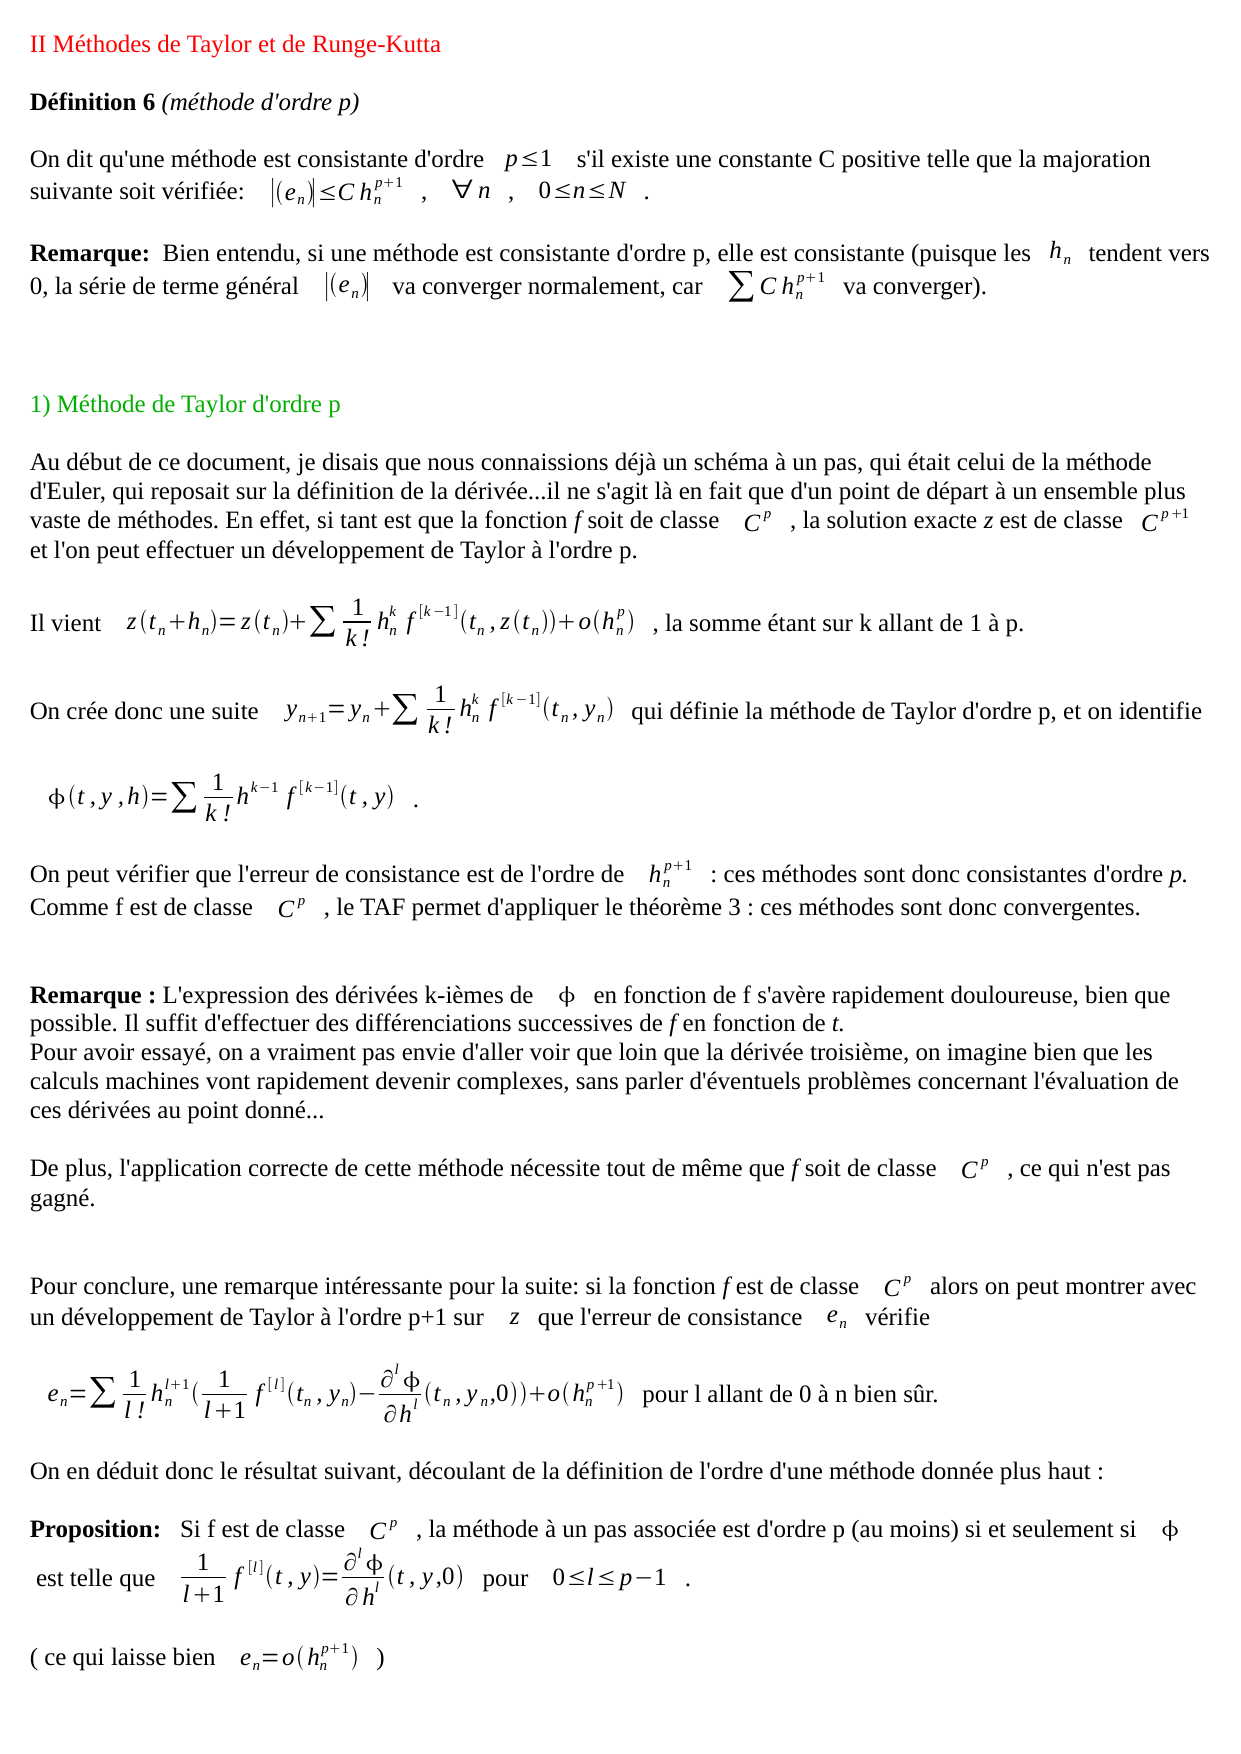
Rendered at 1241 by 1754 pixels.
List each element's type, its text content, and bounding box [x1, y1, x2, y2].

text (J'avoue ne pas comprendre cette décision, et je suppose que cette majoration a été l'objet d'une étude plus fine, qui a permis de déterminer une constante optimale) Remarque: Dans le cas de la méthode d'Euler, puisque, on s'aperçoit que si f est Lipschitz en y alors l'est aussi. Comme la méthode d'Euler explicite est consistante, on vient donc de montrer une condition suffisante de convergence pour celle-ci : il suffit que f soit Lipschitzienne en y. On rappelle que pour le peu que f soit dérivable une fois sur l'intervalle qui nous intéresse, cette condition est immédiatement démontrée par l'utilisation du théorème des accroissements finis. II Méthodes de Taylor et de Runge-Kutta Définition 6 (méthode d'ordre p) On dit qu'une méthode est consistante d'ordre s'il existe une constante C positive telle que la majoration suivante soit vérifiée: , , . Remarque: Bien entendu, si une méthode est consistante d'ordre p, elle est consistante (puisque lestendent vers 0, la série de terme général va converger normalement, car va converger). 1) Méthode de Taylor d'ordre p Au début de ce document, je disais que nous connaissions déjà un schéma à un pas, qui était celui de la méthode d'Euler, qui reposait sur la définition de la dérivée...il ne s'agit là en fait que d'un point de départ à un ensemble plus vaste de méthodes. En effet, si tant est que la fonction f soit de classe , la solution exacte z est de classe et l'on peut effectuer un développement de Taylor à l'ordre p. Il vient , la somme étant sur k allant de 1 à p. On crée donc une suite qui définie la méthode de Taylor d'ordre p, et on identifie . On peut vérifier que l'erreur de consistance est de l'ordre de : ces méthodes sont donc consistantes d'ordre p. Comme f est de classe , le TAF permet d'appliquer le théorème 3 : ces méthodes sont donc convergentes. Remarque : L'expression des dérivées k-ièmes de en fonction de f s'avère rapidement douloureuse, bien que possible. Il suffit d'effectuer des différenciations successives de f en fonction de t. Pour avoir essayé, on a vraiment pas envie d'aller voir que loin que la dérivée troisième, on imagine bien que les calculs machines vont rapidement devenir complexes, sans parler d'éventuels problèmes concernant l'évaluation de ces dérivées au point donné... De plus, l'application correcte de cette méthode nécessite tout de même que f soit de classe , ce qui n'est pas gagné. Pour conclure, une remarque intéressante pour la suite: si la fonction f est de classe alors on peut montrer avec un développement de Taylor à l'ordre p+1 sur que l'erreur de consistance vérifie pour l allant de 0 à n bien sûr. On en déduit donc le résultat suivant, découlant de la définition de l'ordre d'une méthode donnée plus haut : Proposition: Si f est de classe , la méthode à un pas associée est d'ordre p (au moins) si et seulement si est telle que pour . ( ce qui laisse bien ) 2) Méthodes de Runge-Kutta Je ne vois pas l'intérêt de plagier le livre de Mr Demailly de la page 237 à la page 241 (à la louche). Je n'ai rien à ajouter. Dans les grandes lignes, l'idée de ces méthodes est de calculer par récurrence les couples en utilisant des évaluations de f et de ses pentes à des points intermédiaires (c'est à dire entre et , au sens large) pour approcher une intégrale, obtenue en intégrant formellement l'équation différentielle de départ. On en connait déjà une: celle d'Euler (explicite) qui utilise et la pente en correspondante (obtenue grâce à l'équation différentielle). C'est en réalité la méthode de Runge-Kutta d'ordre 1. A partir de relations sur des coefficients (définis par les points intermédiaires et une méthode d'intégration théorique, d'ordre 0 -convergeant vers l'intégrale donc-) on produit tout un tas de méthodes à un pas qui coïncident avec nombre de méthodes d'intégration connues : ce sont les méthodes de Runge-Kutta. On y retrouve la méthode d'Euler (explicite) [RK1], la méthode du point milieu et la méthode dite de Heûn [RK2], la méthode de Simpson [RK4] , et, - j'en fais le pari sans avoir vu ça marqué quelque part – de manière plus générale la méthode de Newton-Côtes d'ordre N [RKN?]. (Toutes ces méthodes d'approximation d'une intégrale faisaient l'objet d'une leçon de CAPES l'an dernier) Nos conditions sur les coefficients cherchés étant larges, nous disposons en réalité de beaucoup de méthodes selon la valeur choisie pour fixer le premier coefficient, etc. On les représente souvent sous la forme d'un tableau, qui fait apparaître visuellementune matrice triangulaire inférieure. La méthode la plus utilisée est la méthode RK4, pour son bon compromis entre précision et quantité calculatoire. [29, 29, 1211, 1703]
